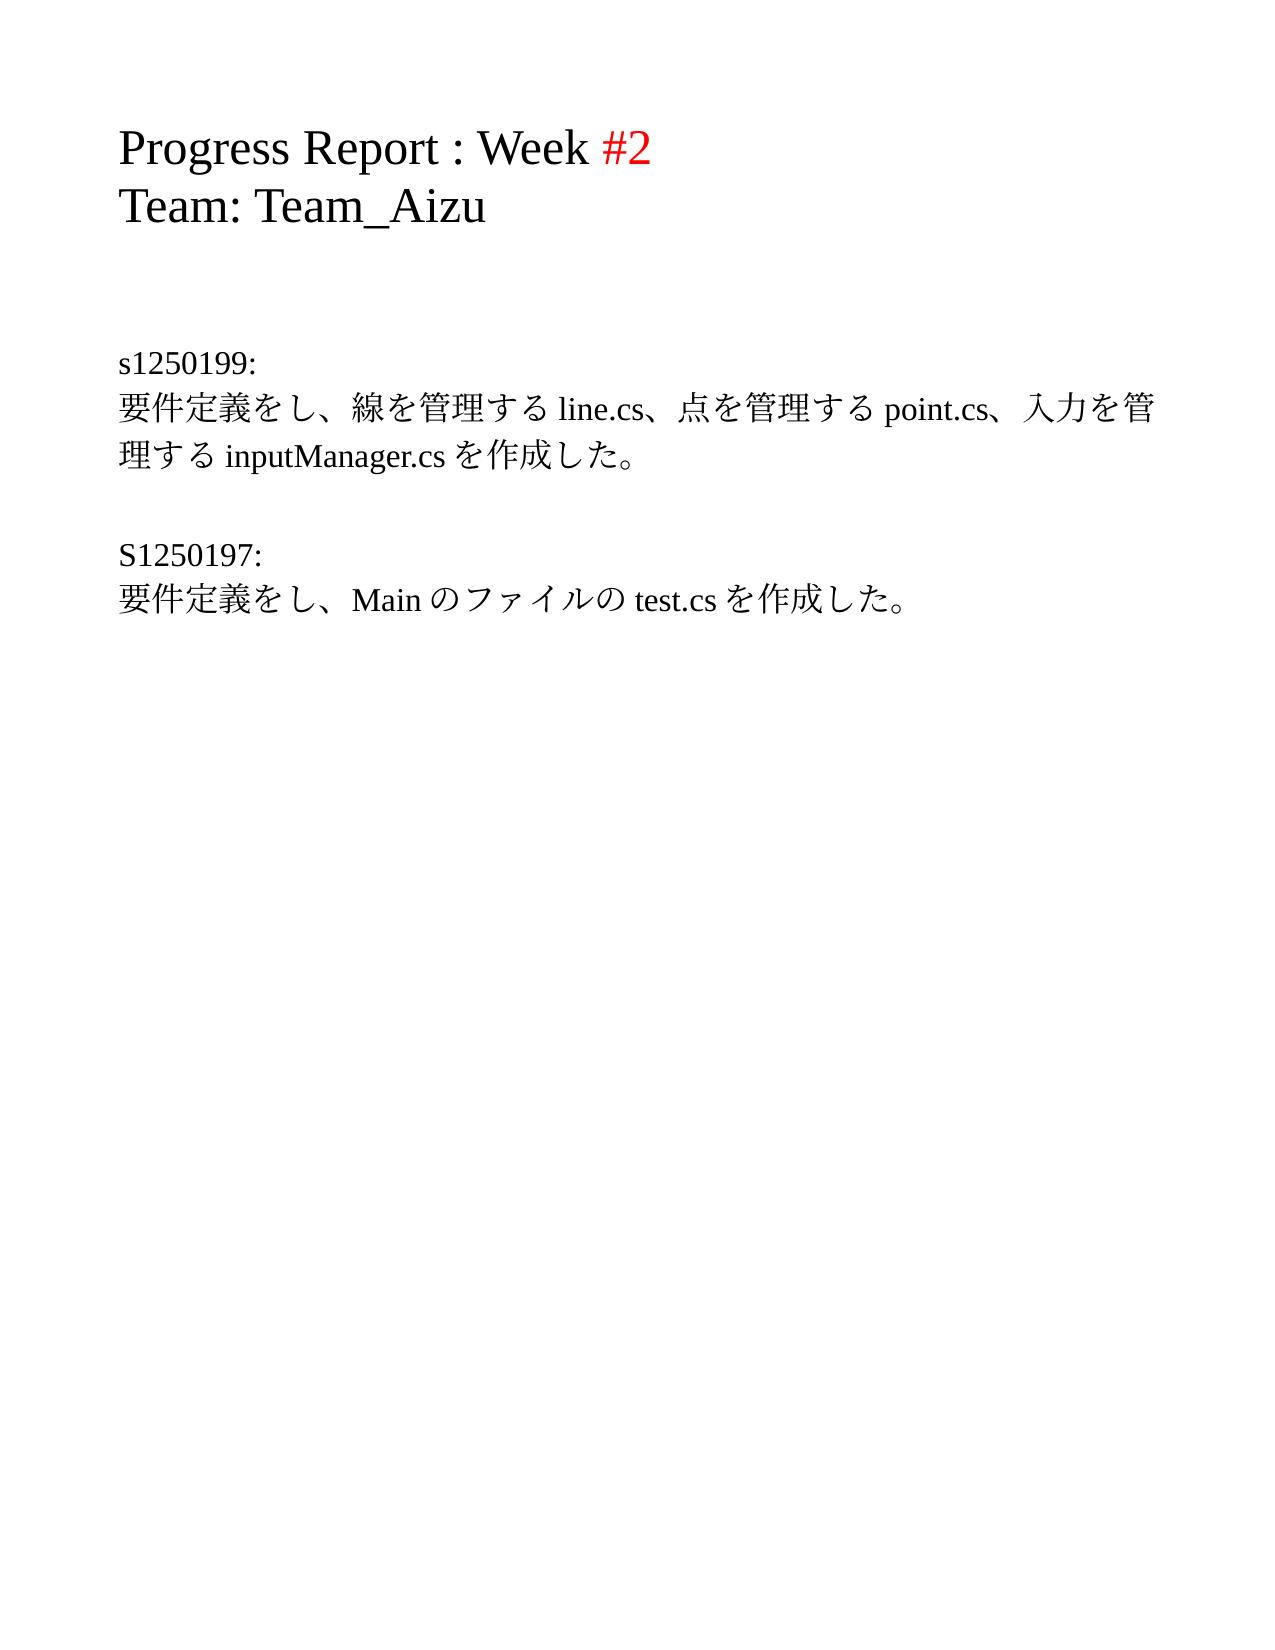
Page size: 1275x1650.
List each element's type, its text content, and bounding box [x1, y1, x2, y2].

text Team: Team_Aizu [118, 176, 1157, 233]
text s1250199: [118, 343, 1157, 382]
text Progress Report : Week #2 [118, 118, 1157, 176]
text 要件定義をし、Mainのファイルのtest.csを作成した。 [118, 573, 1157, 621]
text 要件定義をし、線を管理するline.cs、点を管理するpoint.cs、入力を管理するinputManager.csを作成した。 [118, 382, 1157, 477]
text S1250197: [118, 535, 1157, 573]
